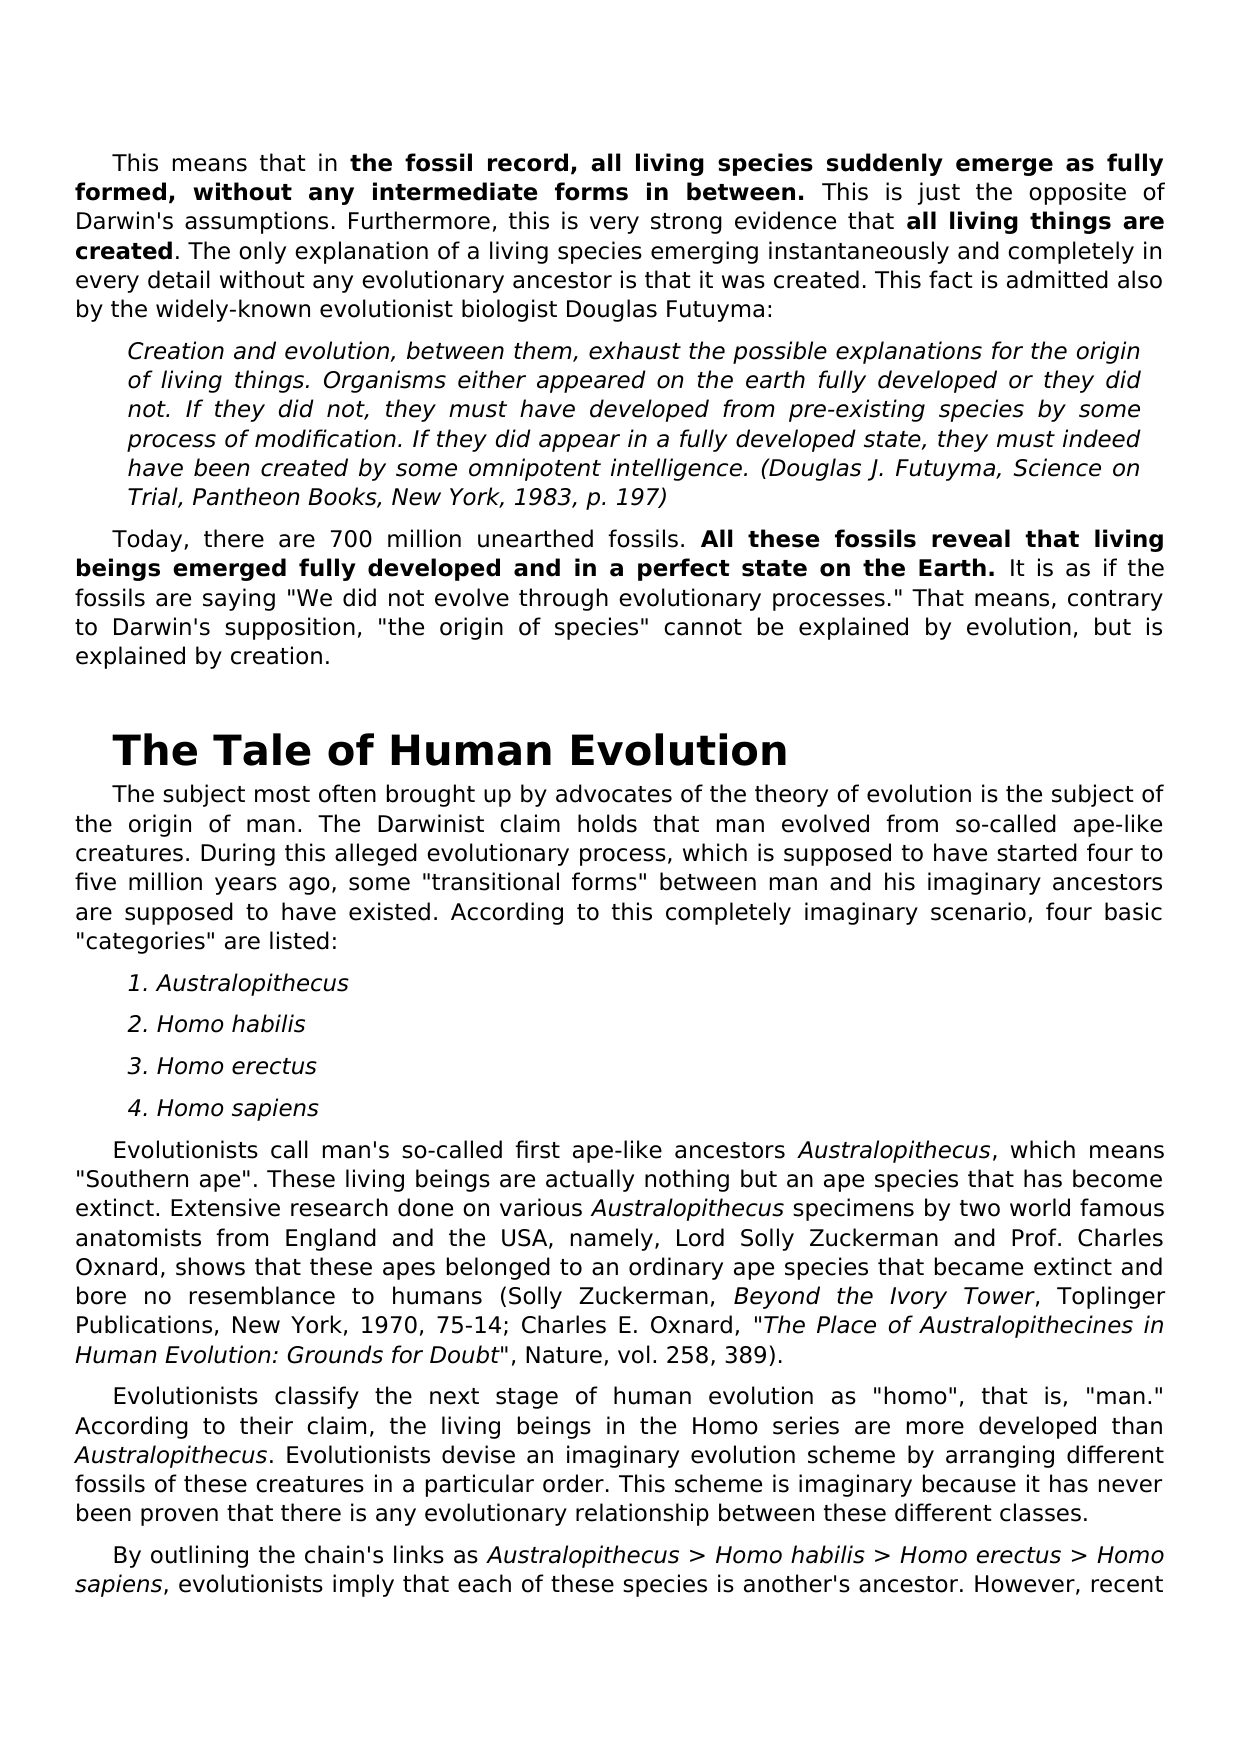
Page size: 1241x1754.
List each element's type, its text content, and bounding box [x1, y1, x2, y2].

text 3. Homo erectus [127, 1053, 1143, 1080]
subtitle The Tale of Human Evolution [112, 727, 1165, 775]
text This means that in the fossil record, all living species suddenly emerge as fully formed, without any intermediate forms in between. This is just the opposite of Darwin's assumptions. Furthermore, this is very strong evidence that all living things are created. The only explanation of a living species emerging instantaneously and completely in every detail without any evolutionary ancestor is that it was created. This fact is admitted also by the widely-known evolutionist biologist Douglas Futuyma: [75, 150, 1165, 323]
text 1. Australopithecus [127, 970, 1143, 996]
text Evolutionists call man's so-called first ape-like ancestors Australopithecus, which means "Southern ape". These living beings are actually nothing but an ape species that has become extinct. Extensive research done on various Australopithecus specimens by two world famous anatomists from England and the USA, namely, Lord Solly Zuckerman and Prof. Charles Oxnard, shows that these apes belonged to an ordinary ape species that became extinct and bore no resemblance to humans (Solly Zuckerman, Beyond the Ivory Tower, Toplinger Publications, New York, 1970, 75-14; Charles E. Oxnard, "The Place of Australopithecines in Human Evolution: Grounds for Doubt", Nature, vol. 258, 389). [75, 1137, 1165, 1368]
text By outlining the chain's links as Australopithecus > Homo habilis > Homo erectus > Homo sapiens, evolutionists imply that each of these species is another's ancestor. However, recent [75, 1542, 1165, 1598]
text Today, there are 700 million unearthed fossils. All these fossils reveal that living beings emerged fully developed and in a perfect state on the Earth. It is as if the fossils are saying "We did not evolve through evolutionary processes." That means, contrary to Darwin's supposition, "the origin of species" cannot be explained by evolution, but is explained by creation. [75, 526, 1165, 670]
text 4. Homo sapiens [127, 1095, 1143, 1122]
text Creation and evolution, between them, exhaust the possible explanations for the origin of living things. Organisms either appeared on the earth fully developed or they did not. If they did not, they must have developed from pre-existing species by some process of modification. If they did appear in a fully developed state, they must indeed have been created by some omnipotent intelligence. (Douglas J. Futuyma, Science on Trial, Pantheon Books, New York, 1983, p. 197) [127, 338, 1143, 511]
text Evolutionists classify the next stage of human evolution as "homo", that is, "man." According to their claim, the living beings in the Homo series are more developed than Australopithecus. Evolutionists devise an imaginary evolution scheme by arranging different fossils of these creatures in a particular order. This scheme is imaginary because it has never been proven that there is any evolutionary relationship between these different classes. [75, 1383, 1165, 1527]
text 2. Homo habilis [127, 1012, 1143, 1038]
text The subject most often brought up by advocates of the theory of evolution is the subject of the origin of man. The Darwinist claim holds that man evolved from so-called ape-like creatures. During this alleged evolutionary process, which is supposed to have started four to five million years ago, some "transitional forms" between man and his imaginary ancestors are supposed to have existed. According to this completely imaginary scenario, four basic "categories" are listed: [75, 782, 1165, 955]
